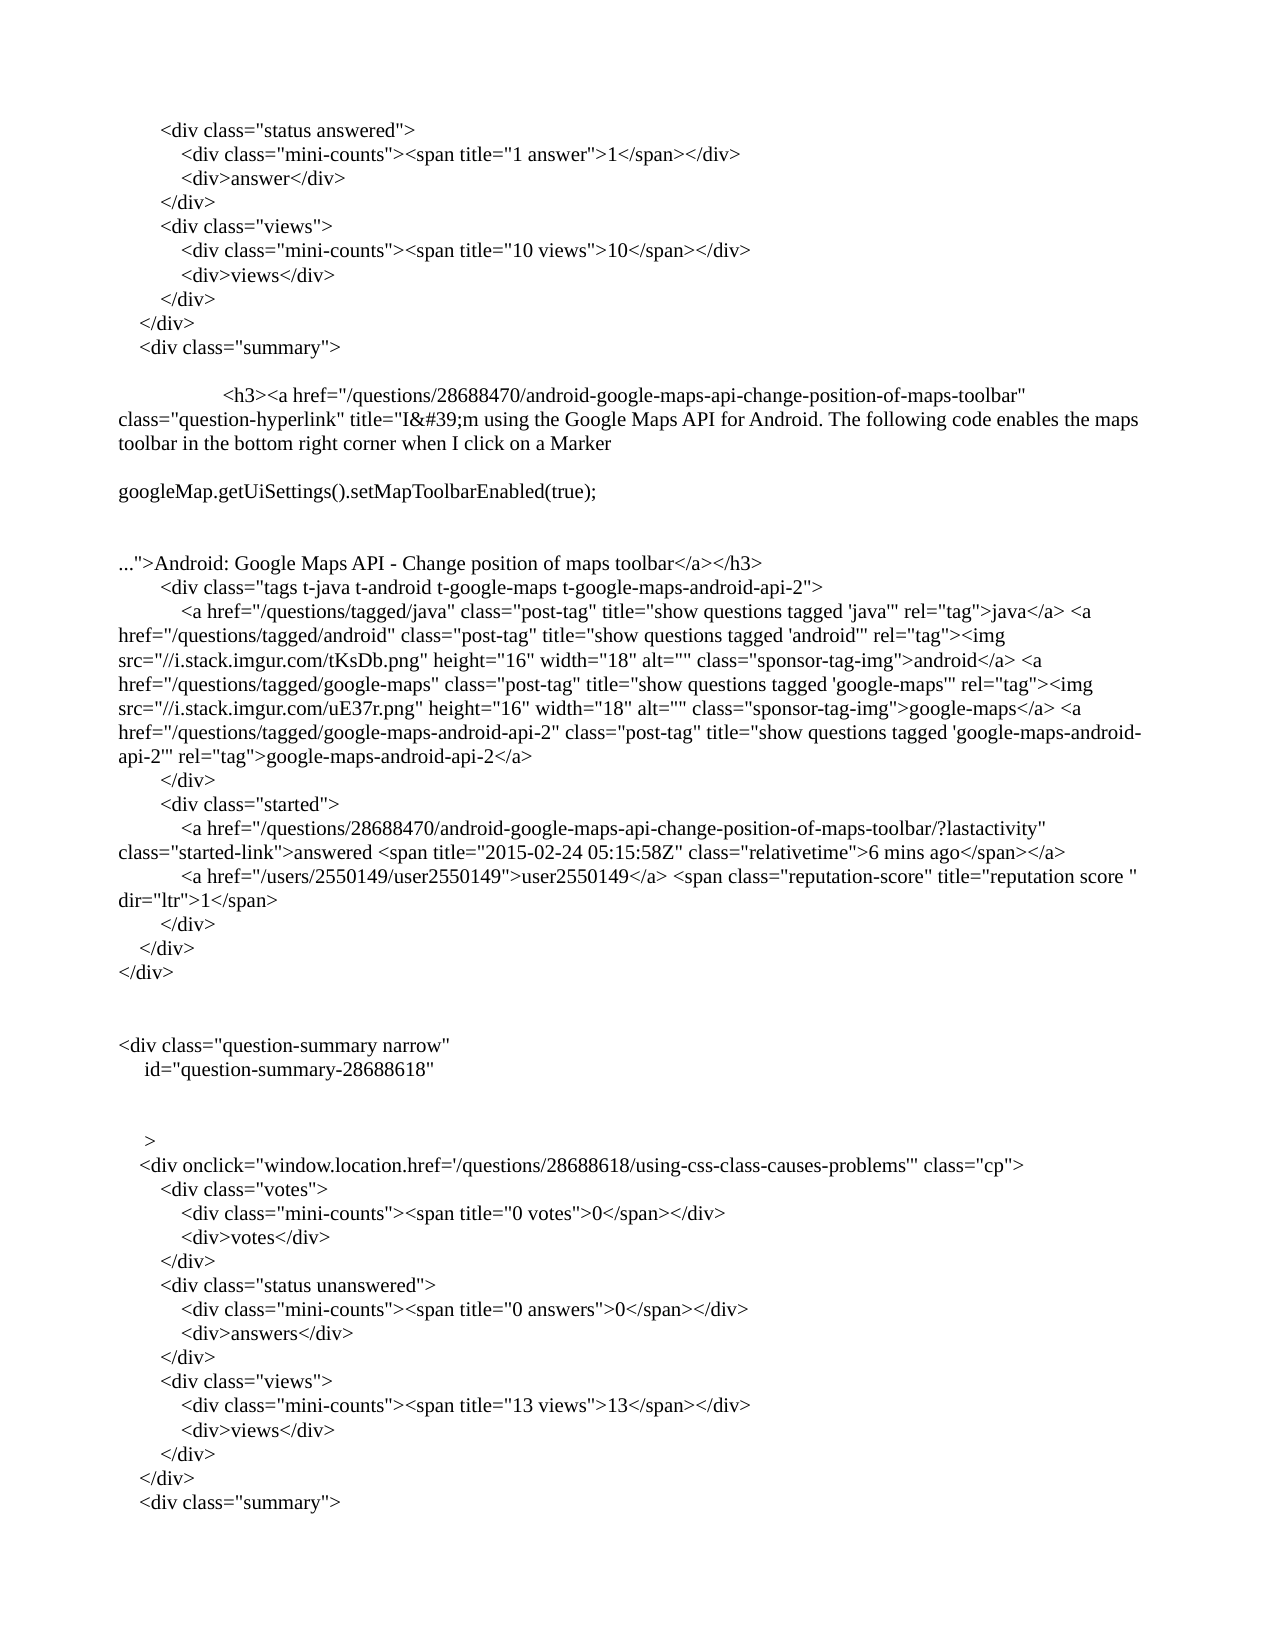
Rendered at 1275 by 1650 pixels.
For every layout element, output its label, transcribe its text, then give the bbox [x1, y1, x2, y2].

text <div class="mini-counts"><span title="10 views">10</span></div> [118, 238, 1157, 262]
text <a href="/users/2550149/user2550149">user2550149</a> <span class="reputation-score" title="reputation score " dir="ltr">1</span> [118, 864, 1157, 912]
text </div> [118, 311, 1157, 335]
text ...">Android: Google Maps API - Change position of maps toolbar</a></h3> [118, 551, 1157, 575]
text <div class="status unanswered"> [118, 1273, 1157, 1297]
text <div class="mini-counts"><span title="13 views">13</span></div> [118, 1393, 1157, 1417]
text </div> [118, 768, 1157, 792]
text <div onclick="window.location.href='/questions/28688618/using-css-class-causes-problems'" class="cp"> [118, 1153, 1157, 1177]
text <div>answers</div> [118, 1321, 1157, 1345]
text </div> [118, 1442, 1157, 1466]
text </div> [118, 1466, 1157, 1490]
text </div> [118, 1249, 1157, 1273]
text <div class="summary"> [118, 1490, 1157, 1514]
text id="question-summary-28688618" [118, 1057, 1157, 1081]
text <div class="summary"> [118, 335, 1157, 359]
text <div>views</div> [118, 1417, 1157, 1442]
text <div class="mini-counts"><span title="1 answer">1</span></div> [118, 142, 1157, 166]
text </div> [118, 1345, 1157, 1369]
text googleMap.getUiSettings().setMapToolbarEnabled(true); [118, 479, 1157, 503]
text <a href="/questions/28688470/android-google-maps-api-change-position-of-maps-toolbar/?lastactivity" class="started-link">answered <span title="2015-02-24 05:15:58Z" class="relativetime">6 mins ago</span></a> [118, 816, 1157, 864]
text </div> [118, 960, 1157, 984]
text </div> [118, 912, 1157, 936]
text <div class="started"> [118, 792, 1157, 816]
text <div class="tags t-java t-android t-google-maps t-google-maps-android-api-2"> [118, 575, 1157, 599]
text <div>answer</div> [118, 166, 1157, 190]
text <div>views</div> [118, 262, 1157, 287]
text <div class="views"> [118, 214, 1157, 238]
text <h3><a href="/questions/28688470/android-google-maps-api-change-position-of-maps-toolbar" class="question-hyperlink" title="I&#39;m using the Google Maps API for Android. The following code enables the maps toolbar in the bottom right corner when I click on a Marker [118, 383, 1157, 455]
text <div class="views"> [118, 1369, 1157, 1393]
text <a href="/questions/tagged/java" class="post-tag" title="show questions tagged 'java'" rel="tag">java</a> <a href="/questions/tagged/android" class="post-tag" title="show questions tagged 'android'" rel="tag"><img src="//i.stack.imgur.com/tKsDb.png" height="16" width="18" alt="" class="sponsor-tag-img">android</a> <a href="/questions/tagged/google-maps" class="post-tag" title="show questions tagged 'google-maps'" rel="tag"><img src="//i.stack.imgur.com/uE37r.png" height="16" width="18" alt="" class="sponsor-tag-img">google-maps</a> <a href="/questions/tagged/google-maps-android-api-2" class="post-tag" title="show questions tagged 'google-maps-android-api-2'" rel="tag">google-maps-android-api-2</a> [118, 599, 1157, 768]
text <div class="status answered"> [118, 118, 1157, 142]
text <div class="votes"> [118, 1177, 1157, 1201]
text </div> [118, 190, 1157, 214]
text <div class="question-summary narrow" [118, 1032, 1157, 1057]
text <div class="mini-counts"><span title="0 votes">0</span></div> [118, 1201, 1157, 1225]
text </div> [118, 287, 1157, 311]
text </div> [118, 936, 1157, 960]
text <div>votes</div> [118, 1225, 1157, 1249]
text > [118, 1129, 1157, 1153]
text <div class="mini-counts"><span title="0 answers">0</span></div> [118, 1297, 1157, 1321]
